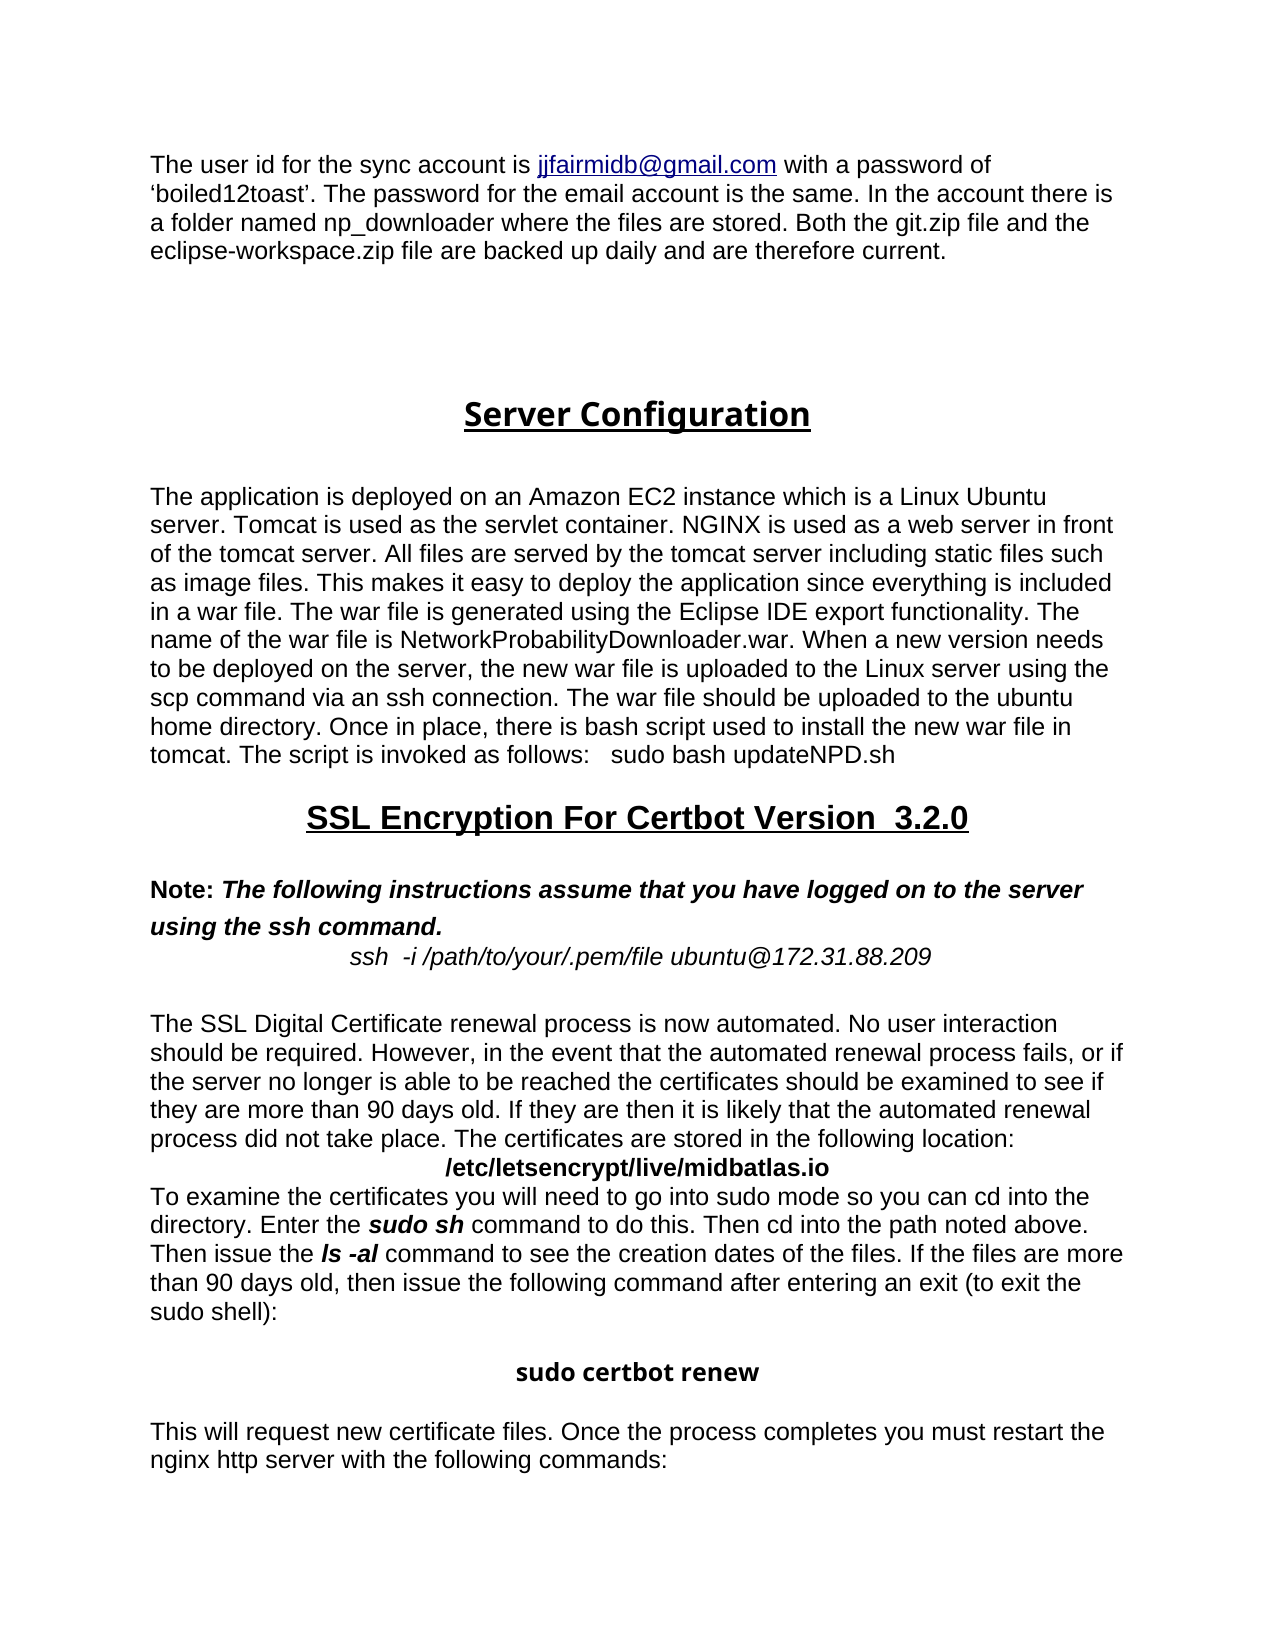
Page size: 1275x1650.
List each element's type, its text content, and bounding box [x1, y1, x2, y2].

text To examine the certificates you will need to go into sudo mode so you can cd into the directory. Enter the sudo sh command to do this. Then cd into the path noted above. Then issue the ls -al command to see the creation dates of the files. If the files are more than 90 days old, then issue the following command after entering an exit (to exit the sudo shell): [150, 1182, 1125, 1326]
text The SSL Digital Certificate renewal process is now automated. No user interaction should be required. However, in the event that the automated renewal process fails, or if the server no longer is able to be reached the certificates should be examined to see if they are more than 90 days old. If they are then it is likely that the automated renewal process did not take place. The certificates are stored in the following location: [150, 1009, 1125, 1153]
text /etc/letsencrypt/live/midbatlas.io [150, 1153, 1125, 1182]
text This will request new certificate files. Once the process completes you must restart the nginx http server with the following commands: [150, 1417, 1125, 1474]
text sudo certbot renew [150, 1354, 1125, 1388]
text The user id for the sync account is jjfairmidb@gmail.com with a password of ‘boiled12toast’. The password for the email account is the same. In the account there is a folder named np_downloader where the files are stored. Both the git.zip file and the eclipse-workspace.zip file are backed up daily and are therefore current. [150, 150, 1125, 265]
text Note: The following instructions assume that you have logged on to the server using the ssh command. [150, 875, 1125, 942]
text The application is deployed on an Amazon EC2 instance which is a Linux Ubuntu server. Tomcat is used as the servlet container. NGINX is used as a web server in front of the tomcat server. All files are served by the tomcat server including static files such as image files. This makes it easy to deploy the application since everything is included in a war file. The war file is generated using the Eclipse IDE export functionality. The name of the war file is NetworkProbabilityDownloader.war. When a new version needs to be deployed on the server, the new war file is uploaded to the Linux server using the scp command via an ssh connection. The war file should be uploaded to the ubuntu home directory. Once in place, there is bash script used to install the new war file in tomcat. The script is invoked as follows: sudo bash updateNPD.sh [150, 482, 1125, 769]
text Server Configuration [150, 391, 1125, 436]
text ssh -i /path/to/your/.pem/file ubuntu@172.31.88.209 [150, 942, 1125, 971]
text SSL Encryption For Certbot Version 3.2.0 [150, 798, 1125, 836]
